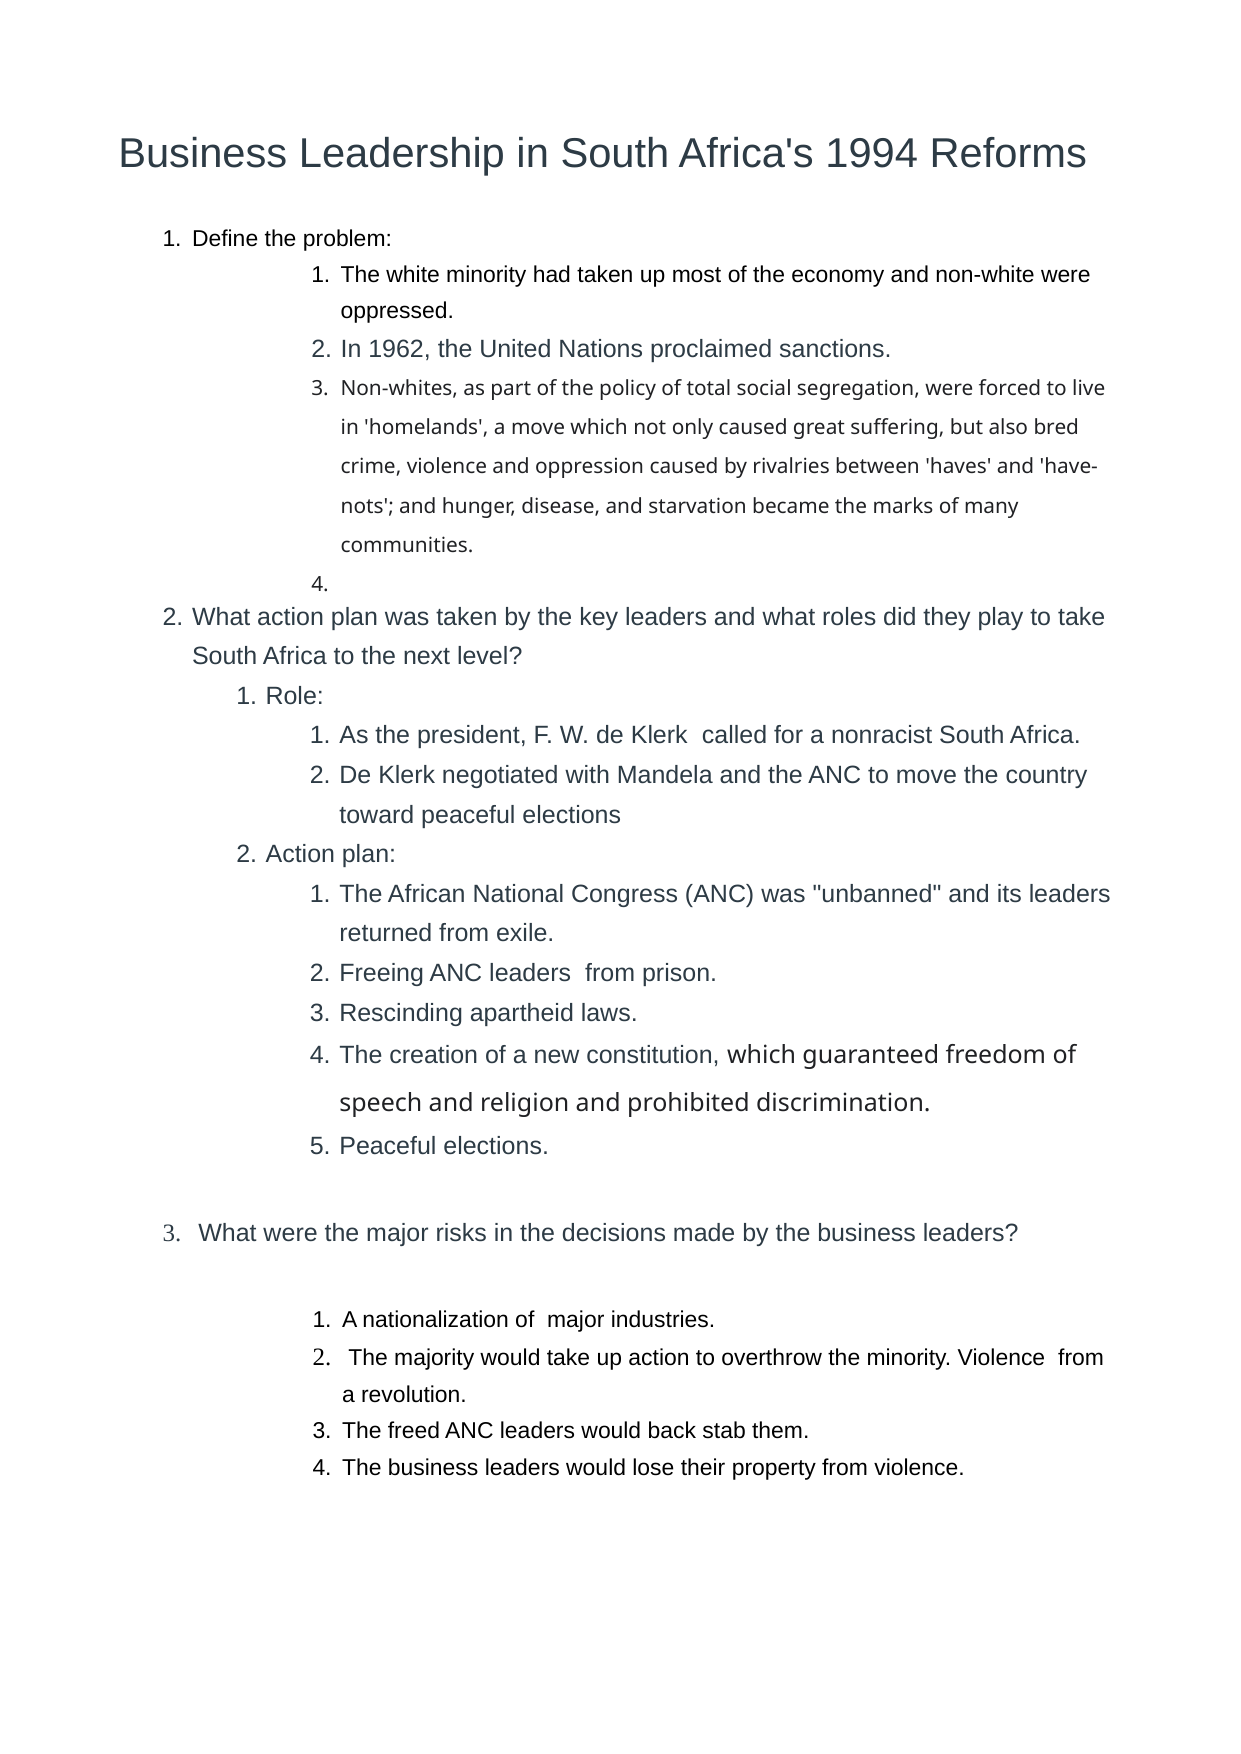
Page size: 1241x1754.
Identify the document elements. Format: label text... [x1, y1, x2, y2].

list What were the major risks in the decisions made by the business leaders? [162, 1218, 1122, 1247]
list The freed ANC leaders would back stab them. [312, 1417, 1122, 1443]
list The business leaders would lose their property from violence. [312, 1453, 1122, 1480]
list De Klerk negotiated with Mandela and the ANC to move the country toward peaceful elections [309, 760, 1122, 828]
list Freeing ANC leaders from prison. [309, 958, 1122, 987]
list Role: [236, 681, 1122, 710]
list The creation of a new constitution, which guaranteed freedom of speech and religion and prohibited discrimination. [309, 1037, 1122, 1118]
list Define the problem: [162, 225, 1122, 251]
list Rescinding apartheid laws. [309, 998, 1122, 1026]
subtitle Business Leadership in South Africa's 1994 Reforms [118, 128, 1122, 176]
list What action plan was taken by the key leaders and what roles did they play to take South Africa to the next level? [162, 602, 1122, 670]
list In 1962, the United Nations proclaimed sanctions. [311, 334, 1122, 362]
list The white minority had taken up most of the economy and non-white were oppressed. [311, 261, 1122, 324]
list As the president, F. W. de Klerk called for a nonracist South Africa. [309, 721, 1122, 749]
list Non-whites, as part of the policy of total social segregation, were forced to live in 'homelands', a move which not only caused great suffering, but also bred crime, violence and oppression caused by rivalries between 'haves' and 'have-nots'; and hunger, disease, and starvation became the marks of many communities. [311, 373, 1122, 558]
list The majority would take up action to overthrow the minority. Violence from a revolution. [312, 1342, 1122, 1407]
list A nationalization of major industries. [312, 1306, 1122, 1332]
list Peaceful elections. [309, 1131, 1122, 1160]
list Action plan: [236, 839, 1122, 868]
list The African National Congress (ANC) was "unbanned" and its leaders returned from exile. [309, 879, 1122, 947]
